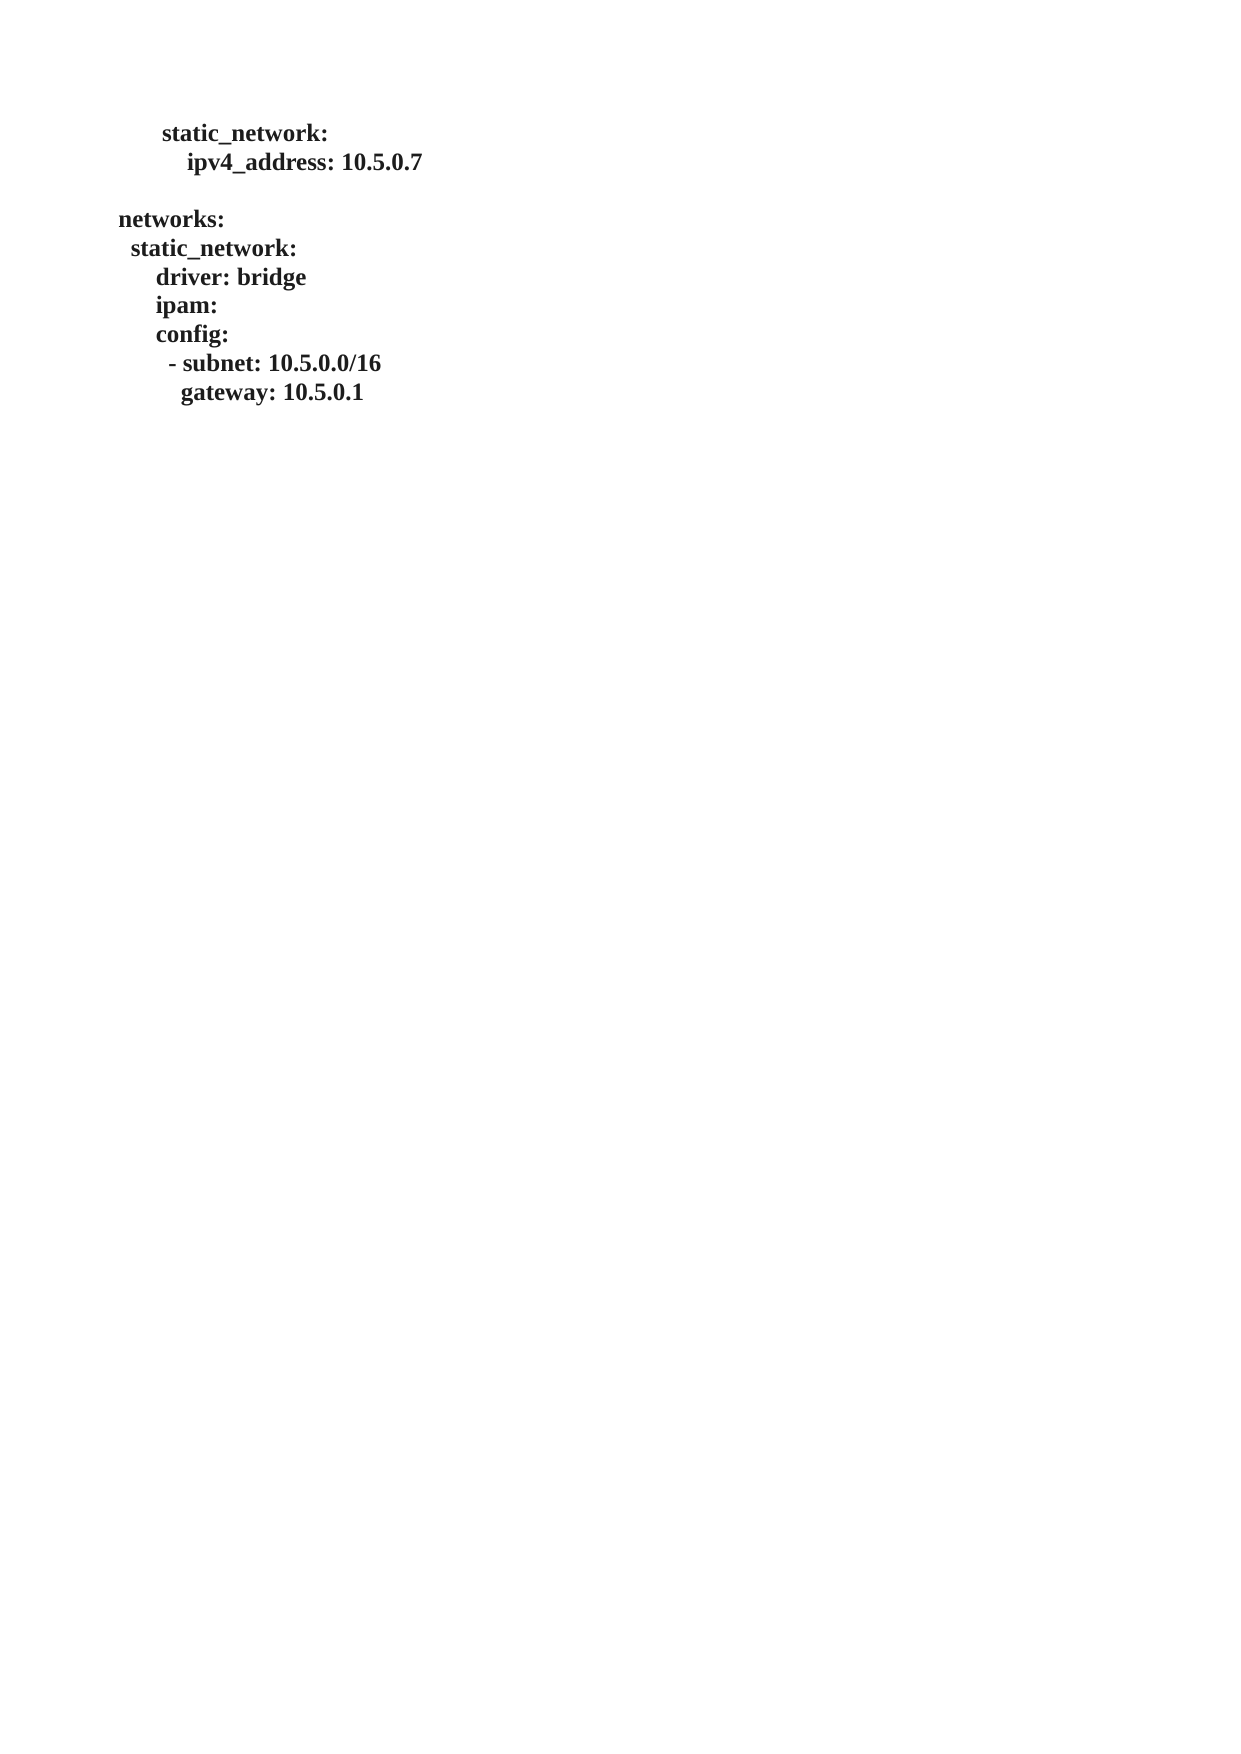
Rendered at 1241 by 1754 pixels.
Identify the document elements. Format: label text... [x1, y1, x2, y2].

text ipam: [118, 291, 1122, 319]
text static_network: [118, 233, 1122, 262]
text static_network: [118, 118, 1122, 147]
text config: [118, 319, 1122, 348]
text - subnet: 10.5.0.0/16 [118, 348, 1122, 377]
text ipv4_address: 10.5.0.7 [118, 147, 1122, 176]
text networks: [118, 204, 1122, 233]
text driver: bridge [118, 262, 1122, 291]
text gateway: 10.5.0.1 [118, 377, 1122, 406]
